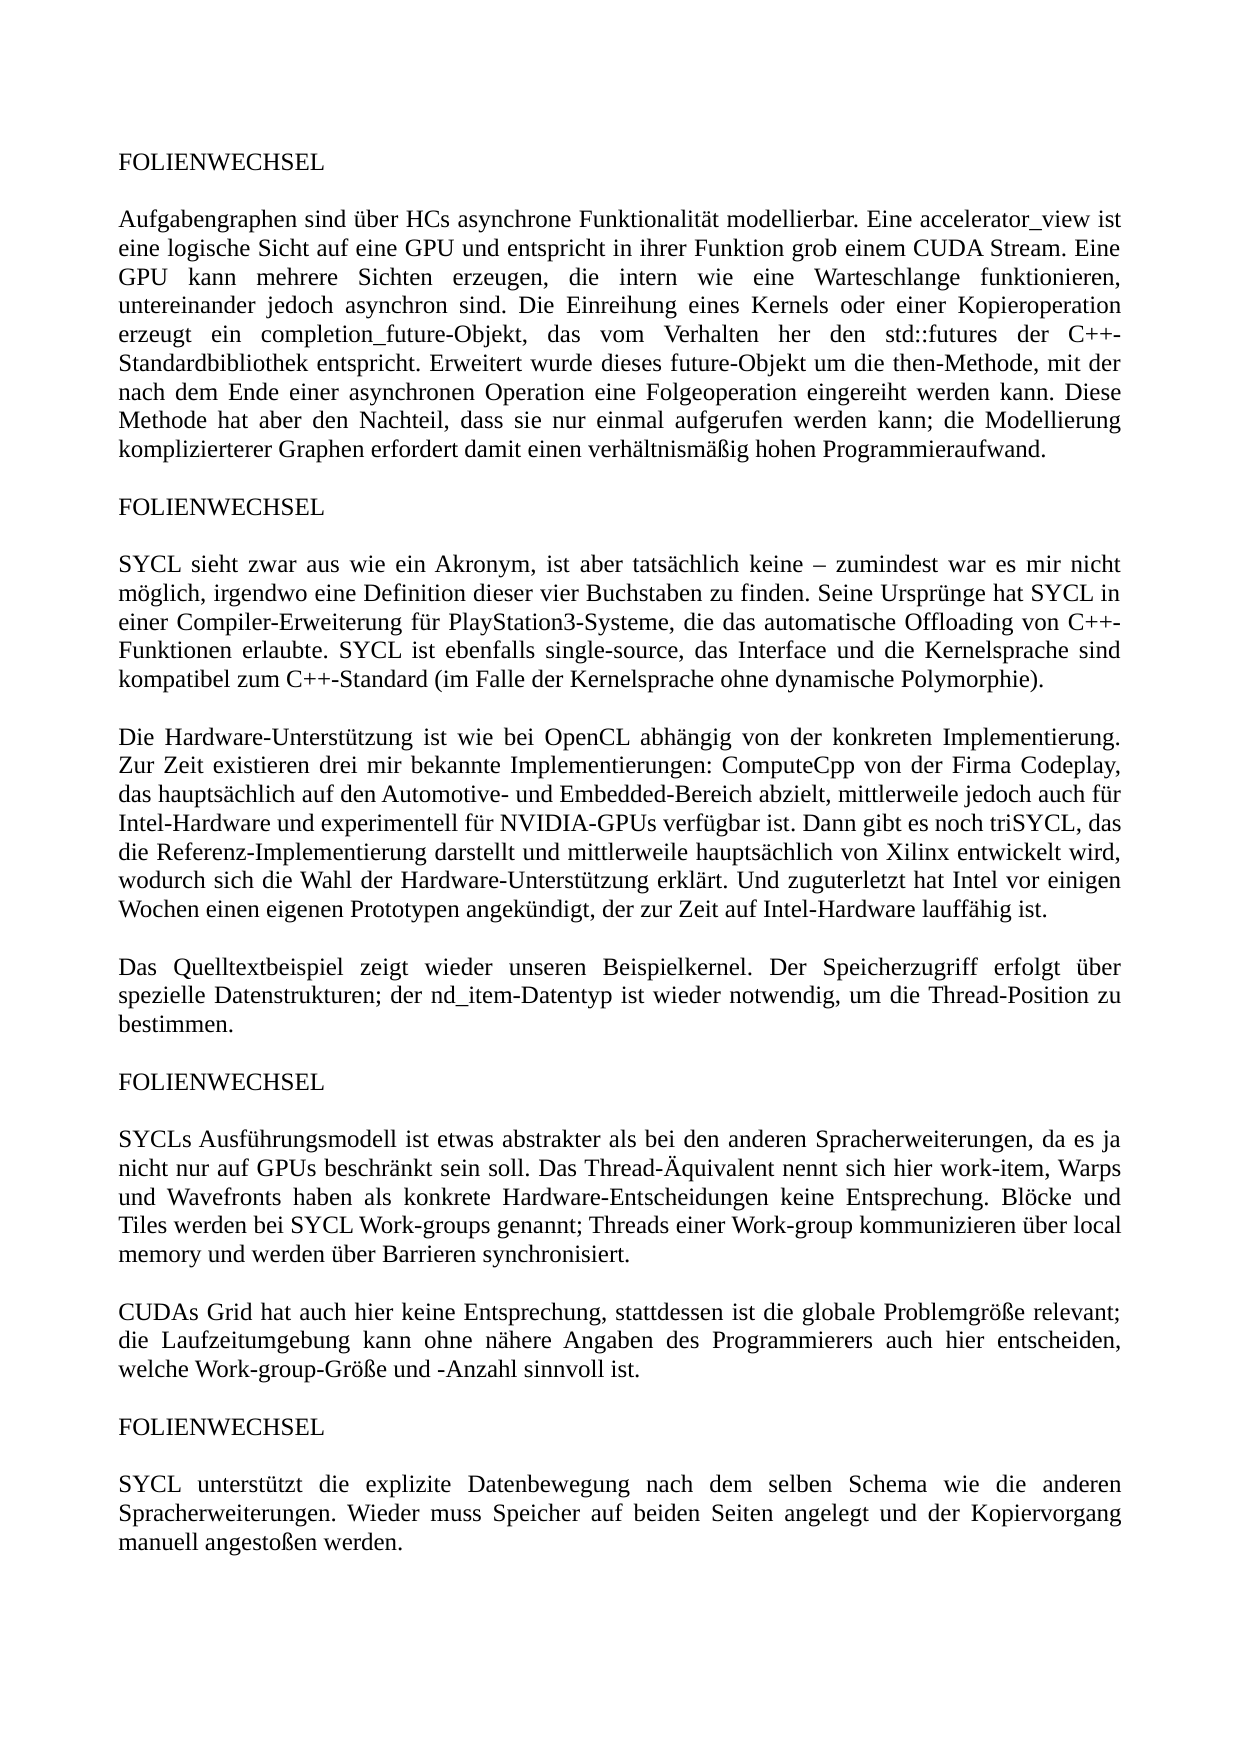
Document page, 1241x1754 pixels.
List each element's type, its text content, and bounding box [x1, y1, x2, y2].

text FOLIENWECHSEL [118, 1412, 1122, 1441]
text Das Quelltextbeispiel zeigt wieder unseren Beispielkernel. Der Speicherzugriff erfolgt über spezielle Datenstrukturen; der nd_item-Datentyp ist wieder notwendig, um die Thread-Position zu bestimmen. [118, 952, 1122, 1038]
text SYCL unterstützt die explizite Datenbewegung nach dem selben Schema wie die anderen Spracherweiterungen. Wieder muss Speicher auf beiden Seiten angelegt und der Kopiervorgang manuell angestoßen werden. [118, 1469, 1122, 1556]
text Aufgabengraphen sind über HCs asynchrone Funktionalität modellierbar. Eine accelerator_view ist eine logische Sicht auf eine GPU und entspricht in ihrer Funktion grob einem CUDA Stream. Eine GPU kann mehrere Sichten erzeugen, die intern wie eine Warteschlange funktionieren, untereinander jedoch asynchron sind. Die Einreihung eines Kernels oder einer Kopieroperation erzeugt ein completion_future-Objekt, das vom Verhalten her den std::futures der C++-Standardbibliothek entspricht. Erweitert wurde dieses future-Objekt um die then-Methode, mit der nach dem Ende einer asynchronen Operation eine Folgeoperation eingereiht werden kann. Diese Methode hat aber den Nachteil, dass sie nur einmal aufgerufen werden kann; die Modellierung komplizierterer Graphen erfordert damit einen verhältnismäßig hohen Programmieraufwand. [118, 204, 1122, 463]
text CUDAs Grid hat auch hier keine Entsprechung, stattdessen ist die globale Problemgröße relevant; die Laufzeitumgebung kann ohne nähere Angaben des Programmierers auch hier entscheiden, welche Work-group-Größe und -Anzahl sinnvoll ist. [118, 1297, 1122, 1383]
text SYCLs Ausführungsmodell ist etwas abstrakter als bei den anderen Spracherweiterungen, da es ja nicht nur auf GPUs beschränkt sein soll. Das Thread-Äquivalent nennt sich hier work-item, Warps und Wavefronts haben als konkrete Hardware-Entscheidungen keine Entsprechung. Blöcke und Tiles werden bei SYCL Work-groups genannt; Threads einer Work-group kommunizieren über local memory und werden über Barrieren synchronisiert. [118, 1124, 1122, 1268]
text FOLIENWECHSEL [118, 1067, 1122, 1096]
text FOLIENWECHSEL [118, 492, 1122, 521]
text FOLIENWECHSEL [118, 147, 1122, 176]
text SYCL sieht zwar aus wie ein Akronym, ist aber tatsächlich keine – zumindest war es mir nicht möglich, irgendwo eine Definition dieser vier Buchstaben zu finden. Seine Ursprünge hat SYCL in einer Compiler-Erweiterung für PlayStation3-Systeme, die das automatische Offloading von C++-Funktionen erlaubte. SYCL ist ebenfalls single-source, das Interface und die Kernelsprache sind kompatibel zum C++-Standard (im Falle der Kernelsprache ohne dynamische Polymorphie). [118, 549, 1122, 693]
text Die Hardware-Unterstützung ist wie bei OpenCL abhängig von der konkreten Implementierung. Zur Zeit existieren drei mir bekannte Implementierungen: ComputeCpp von der Firma Codeplay, das hauptsächlich auf den Automotive- und Embedded-Bereich abzielt, mittlerweile jedoch auch für Intel-Hardware und experimentell für NVIDIA-GPUs verfügbar ist. Dann gibt es noch triSYCL, das die Referenz-Implementierung darstellt und mittlerweile hauptsächlich von Xilinx entwickelt wird, wodurch sich die Wahl der Hardware-Unterstützung erklärt. Und zuguterletzt hat Intel vor einigen Wochen einen eigenen Prototypen angekündigt, der zur Zeit auf Intel-Hardware lauffähig ist. [118, 722, 1122, 923]
